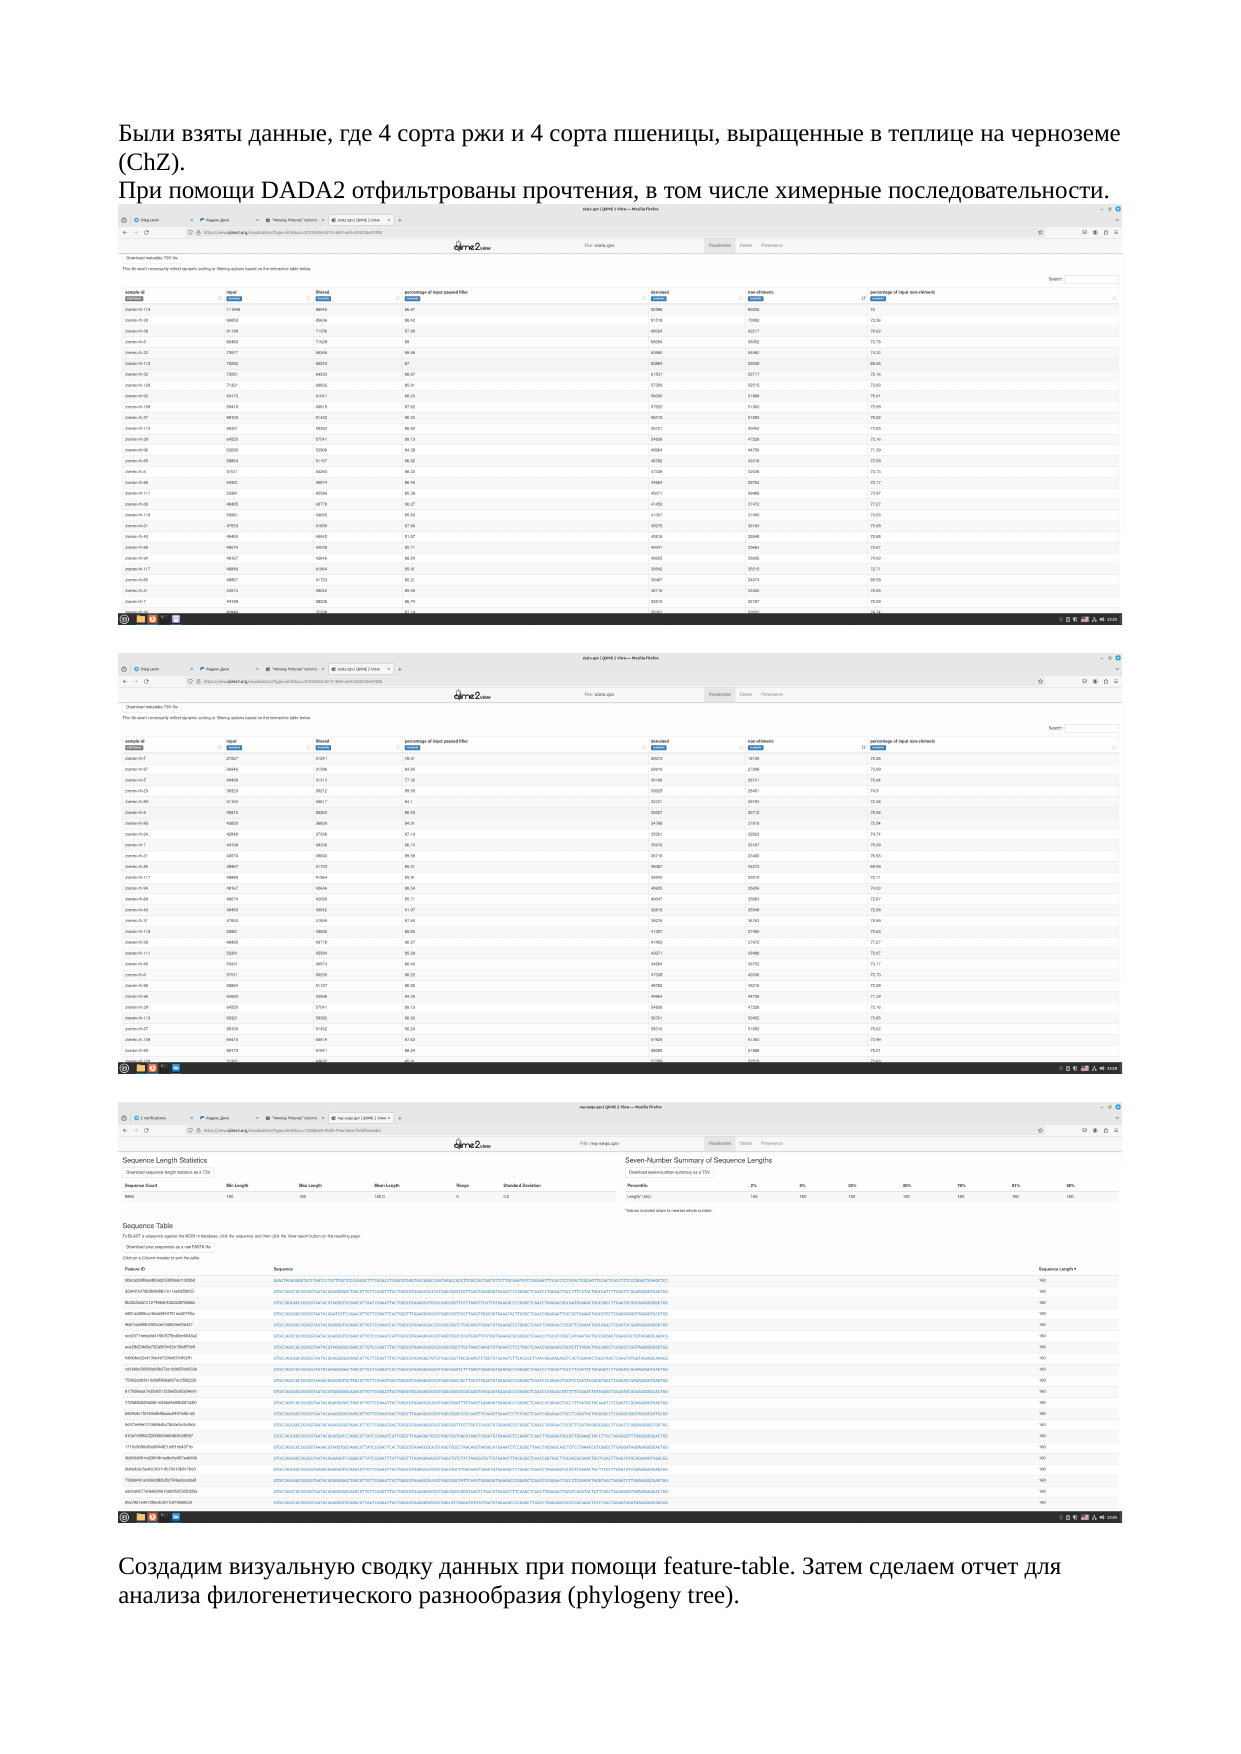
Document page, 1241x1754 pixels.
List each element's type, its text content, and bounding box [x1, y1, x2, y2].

text Создадим визуальную сводку данных при помощи feature-table. Затем сделаем отчет для анализа филогенетического разнообразия (phylogeny tree). [118, 1551, 1122, 1609]
text При помощи DADA2 отфильтрованы прочтения, в том числе химерные последовательности. [118, 176, 1122, 204]
text Были взяты данные, где 4 сорта ржи и 4 сорта пшеницы, выращенные в теплице на черноземе (ChZ). [118, 118, 1122, 176]
